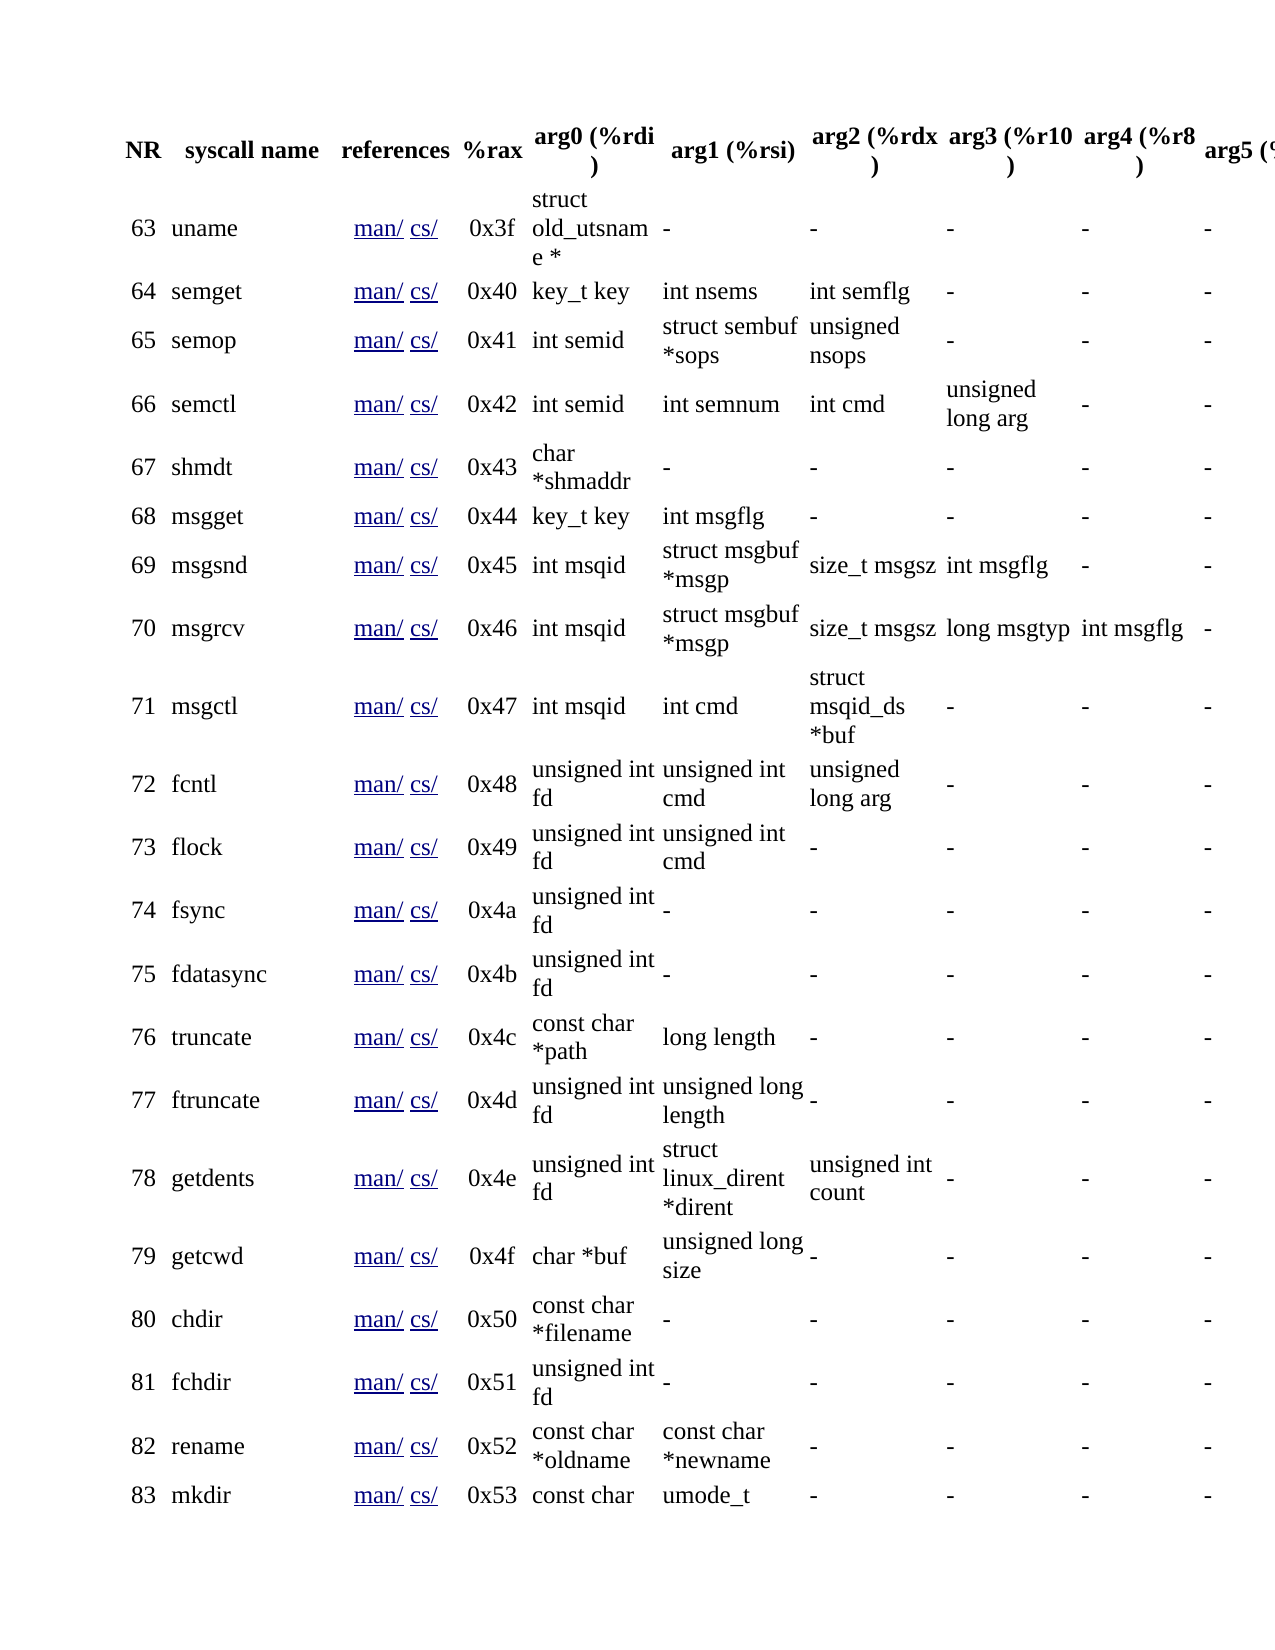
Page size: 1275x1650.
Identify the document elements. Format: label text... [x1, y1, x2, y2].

table_cell key_t key [529, 274, 659, 308]
table_cell struct sembuf *sops [660, 308, 806, 371]
table_cell int cmd [806, 371, 943, 435]
table_cell 81 [118, 1350, 168, 1413]
table_cell fdatasync [168, 941, 336, 1005]
table_cell man/ cs/ [336, 308, 455, 371]
table_cell semctl [168, 371, 336, 435]
table_cell - [943, 815, 1078, 878]
table_header %rax [455, 118, 529, 181]
table_cell const char *filename [529, 1287, 659, 1350]
table_cell - [1078, 308, 1201, 371]
table_cell - [943, 274, 1078, 308]
table_cell - [1078, 1477, 1201, 1511]
table_cell - [806, 1287, 943, 1350]
table_cell 72 [118, 751, 168, 815]
table_cell - [660, 878, 806, 941]
table_cell man/ cs/ [336, 274, 455, 308]
table_cell - [943, 435, 1078, 498]
table_cell fchdir [168, 1350, 336, 1413]
table_cell unsigned long arg [943, 371, 1078, 435]
table_cell 0x49 [455, 815, 529, 878]
table_cell uname [168, 181, 336, 273]
table_cell msgrcv [168, 596, 336, 659]
table_cell - [1078, 435, 1201, 498]
table_cell 66 [118, 371, 168, 435]
table_cell int cmd [660, 659, 806, 751]
table_cell unsigned int fd [529, 941, 659, 1005]
table_cell - [1078, 1068, 1201, 1131]
table_cell - [1078, 815, 1201, 878]
table_cell - [1201, 1224, 1275, 1287]
table_cell 0x4a [455, 878, 529, 941]
table_cell 0x4d [455, 1068, 529, 1131]
table_cell - [1201, 435, 1275, 498]
table_cell 63 [118, 181, 168, 273]
table_cell - [943, 1005, 1078, 1068]
table_cell fcntl [168, 751, 336, 815]
table_cell struct linux_dirent *dirent [660, 1131, 806, 1223]
table_cell man/ cs/ [336, 1477, 455, 1511]
table_cell - [806, 1068, 943, 1131]
table_cell semget [168, 274, 336, 308]
table_cell man/ cs/ [336, 181, 455, 273]
table_cell - [943, 1287, 1078, 1350]
table_cell - [943, 941, 1078, 1005]
table_cell man/ cs/ [336, 371, 455, 435]
table_cell - [1078, 1131, 1201, 1223]
table_cell - [1078, 533, 1201, 596]
table_cell unsigned int fd [529, 1350, 659, 1413]
table_cell 0x45 [455, 533, 529, 596]
table_cell int msgflg [660, 498, 806, 533]
table_cell - [1078, 1414, 1201, 1477]
table_cell const char *oldname [529, 1414, 659, 1477]
table_cell 0x40 [455, 274, 529, 308]
table_header syscall name [168, 118, 336, 181]
table_header arg3 (%r10) [943, 118, 1078, 181]
table_cell man/ cs/ [336, 1350, 455, 1413]
table_cell size_t msgsz [806, 596, 943, 659]
table_cell 0x46 [455, 596, 529, 659]
table_header arg2 (%rdx) [806, 118, 943, 181]
table_cell - [1201, 498, 1275, 533]
table_cell rename [168, 1414, 336, 1477]
table_header arg4 (%r8) [1078, 118, 1201, 181]
table_cell 0x44 [455, 498, 529, 533]
table_cell unsigned long arg [806, 751, 943, 815]
table_cell 0x43 [455, 435, 529, 498]
table_cell shmdt [168, 435, 336, 498]
table_cell - [806, 941, 943, 1005]
table_cell - [660, 941, 806, 1005]
table_cell - [1201, 274, 1275, 308]
table_cell - [660, 435, 806, 498]
table_cell int msgflg [1078, 596, 1201, 659]
table_cell struct old_utsname * [529, 181, 659, 273]
table_cell int msqid [529, 659, 659, 751]
table_cell semop [168, 308, 336, 371]
table_cell - [1201, 1287, 1275, 1350]
table_cell 0x41 [455, 308, 529, 371]
table_cell char *shmaddr [529, 435, 659, 498]
table_cell man/ cs/ [336, 435, 455, 498]
table_cell 0x52 [455, 1414, 529, 1477]
table_cell struct msqid_ds *buf [806, 659, 943, 751]
table_cell - [1078, 1287, 1201, 1350]
table_cell - [943, 1477, 1078, 1511]
table_cell man/ cs/ [336, 1287, 455, 1350]
table_cell - [1078, 1224, 1201, 1287]
table_cell unsigned int fd [529, 815, 659, 878]
table_cell - [1201, 659, 1275, 751]
table_cell - [1201, 1414, 1275, 1477]
table_cell unsigned int count [806, 1131, 943, 1223]
table_header arg5 (%r9) [1201, 118, 1275, 181]
table_cell 0x4e [455, 1131, 529, 1223]
table_cell char *buf [529, 1224, 659, 1287]
table_cell - [1201, 596, 1275, 659]
table_cell man/ cs/ [336, 1131, 455, 1223]
table_cell 0x53 [455, 1477, 529, 1511]
table_cell - [943, 1350, 1078, 1413]
table_cell - [806, 1350, 943, 1413]
table_cell - [1078, 659, 1201, 751]
table_cell 0x4f [455, 1224, 529, 1287]
table_cell - [1201, 1068, 1275, 1131]
table_header arg1 (%rsi) [660, 118, 806, 181]
table_cell - [806, 878, 943, 941]
table_cell - [1201, 1350, 1275, 1413]
table_cell 0x50 [455, 1287, 529, 1350]
table_cell 74 [118, 878, 168, 941]
table_cell 71 [118, 659, 168, 751]
table_cell man/ cs/ [336, 751, 455, 815]
table_cell 73 [118, 815, 168, 878]
table_cell unsigned int fd [529, 878, 659, 941]
table_cell - [806, 1005, 943, 1068]
table_cell 77 [118, 1068, 168, 1131]
table_cell - [943, 1131, 1078, 1223]
table_cell - [806, 435, 943, 498]
table_cell man/ cs/ [336, 1414, 455, 1477]
table_cell unsigned int fd [529, 1131, 659, 1223]
table_cell 0x48 [455, 751, 529, 815]
table_cell flock [168, 815, 336, 878]
table_cell int semid [529, 308, 659, 371]
table_cell chdir [168, 1287, 336, 1350]
table_cell - [943, 751, 1078, 815]
table_cell man/ cs/ [336, 498, 455, 533]
table_cell long msgtyp [943, 596, 1078, 659]
table_cell 70 [118, 596, 168, 659]
table_cell 80 [118, 1287, 168, 1350]
table_cell int semid [529, 371, 659, 435]
table_cell int semnum [660, 371, 806, 435]
table_cell - [1201, 533, 1275, 596]
table_cell - [1201, 181, 1275, 273]
table_cell int msqid [529, 533, 659, 596]
table_cell - [1078, 181, 1201, 273]
table_cell 0x51 [455, 1350, 529, 1413]
table_cell man/ cs/ [336, 941, 455, 1005]
table_cell getdents [168, 1131, 336, 1223]
table_cell unsigned nsops [806, 308, 943, 371]
table_cell - [943, 181, 1078, 273]
table_cell 75 [118, 941, 168, 1005]
table_cell const char *path [529, 1005, 659, 1068]
table_cell ftruncate [168, 1068, 336, 1131]
table_cell 79 [118, 1224, 168, 1287]
table_cell 0x4c [455, 1005, 529, 1068]
table_cell - [1078, 498, 1201, 533]
table_cell - [1078, 941, 1201, 1005]
table_cell 69 [118, 533, 168, 596]
table_cell const char *newname [660, 1414, 806, 1477]
table_cell 83 [118, 1477, 168, 1511]
table_cell struct msgbuf *msgp [660, 596, 806, 659]
table_cell - [1201, 941, 1275, 1005]
table_cell - [806, 815, 943, 878]
table_cell - [943, 659, 1078, 751]
table_cell - [660, 1287, 806, 1350]
table_header arg0 (%rdi) [529, 118, 659, 181]
table_cell 76 [118, 1005, 168, 1068]
table_cell man/ cs/ [336, 533, 455, 596]
table_cell int msqid [529, 596, 659, 659]
table_cell 64 [118, 274, 168, 308]
table_cell - [806, 181, 943, 273]
table_cell - [1078, 751, 1201, 815]
table_cell int msgflg [943, 533, 1078, 596]
table_cell man/ cs/ [336, 659, 455, 751]
table_cell - [943, 498, 1078, 533]
table_cell truncate [168, 1005, 336, 1068]
table_cell - [806, 1477, 943, 1511]
table_cell umode_t [660, 1477, 806, 1511]
table_cell 67 [118, 435, 168, 498]
table_cell unsigned int cmd [660, 815, 806, 878]
table_cell 0x3f [455, 181, 529, 273]
table_cell 65 [118, 308, 168, 371]
table_cell msgctl [168, 659, 336, 751]
table_cell - [1201, 751, 1275, 815]
table_cell - [1201, 815, 1275, 878]
table_cell 0x42 [455, 371, 529, 435]
table_cell - [1078, 878, 1201, 941]
table_cell mkdir [168, 1477, 336, 1511]
table_cell - [806, 1414, 943, 1477]
table_cell - [1201, 1477, 1275, 1511]
table_cell 78 [118, 1131, 168, 1223]
table_cell unsigned int fd [529, 751, 659, 815]
table_cell man/ cs/ [336, 1005, 455, 1068]
table_cell - [1201, 1005, 1275, 1068]
table_header references [336, 118, 455, 181]
table_cell - [1201, 371, 1275, 435]
table_cell key_t key [529, 498, 659, 533]
table_cell 82 [118, 1414, 168, 1477]
table_cell 0x4b [455, 941, 529, 1005]
table_cell man/ cs/ [336, 1068, 455, 1131]
table_cell - [1201, 878, 1275, 941]
table_cell unsigned long length [660, 1068, 806, 1131]
table_cell - [660, 1350, 806, 1413]
table_cell man/ cs/ [336, 815, 455, 878]
table_cell int semflg [806, 274, 943, 308]
table_cell - [1078, 274, 1201, 308]
table_cell - [943, 308, 1078, 371]
table_cell unsigned long size [660, 1224, 806, 1287]
table_cell msgsnd [168, 533, 336, 596]
table_cell fsync [168, 878, 336, 941]
table_cell long length [660, 1005, 806, 1068]
table_cell int nsems [660, 274, 806, 308]
table_cell - [943, 878, 1078, 941]
table_cell 68 [118, 498, 168, 533]
table_cell man/ cs/ [336, 878, 455, 941]
table_cell - [1201, 1131, 1275, 1223]
table_cell - [943, 1224, 1078, 1287]
table_cell - [1201, 308, 1275, 371]
table_cell unsigned int fd [529, 1068, 659, 1131]
table_header NR [118, 118, 168, 181]
table_cell getcwd [168, 1224, 336, 1287]
table_cell - [943, 1068, 1078, 1131]
table_cell const char [529, 1477, 659, 1511]
table_cell - [806, 1224, 943, 1287]
table_cell unsigned int cmd [660, 751, 806, 815]
table_cell size_t msgsz [806, 533, 943, 596]
table_cell - [660, 181, 806, 273]
table_cell - [1078, 371, 1201, 435]
table_cell man/ cs/ [336, 1224, 455, 1287]
table_cell - [943, 1414, 1078, 1477]
table_cell - [1078, 1005, 1201, 1068]
table_cell msgget [168, 498, 336, 533]
table_cell - [1078, 1350, 1201, 1413]
table_cell - [806, 498, 943, 533]
table_cell struct msgbuf *msgp [660, 533, 806, 596]
table_cell 0x47 [455, 659, 529, 751]
table_cell man/ cs/ [336, 596, 455, 659]
